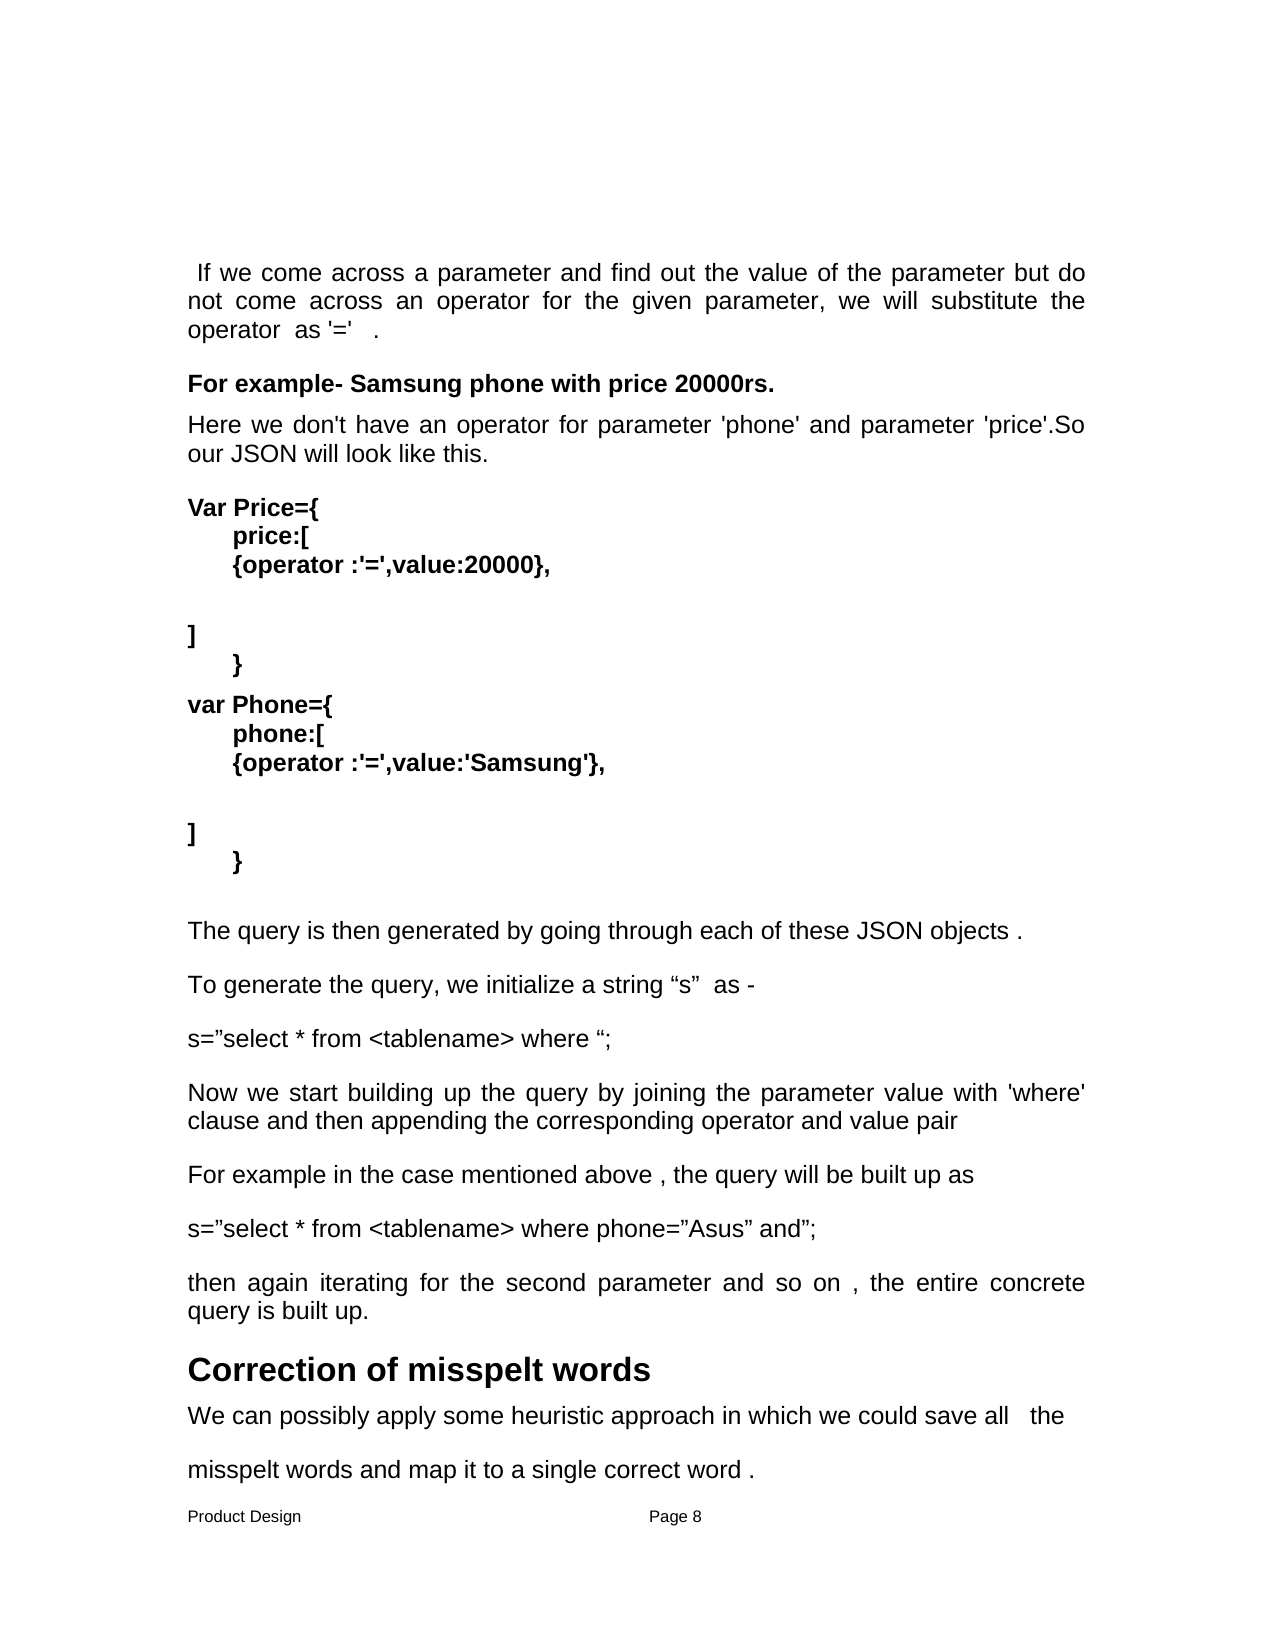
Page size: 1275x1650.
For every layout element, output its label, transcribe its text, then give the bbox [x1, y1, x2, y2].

subtitle ] } [187, 620, 1087, 677]
text If we come across a parameter and find out the value of the parameter but do not come across an operator for the given parameter, we will substitute the operator as '=' . [187, 257, 1087, 344]
text Here we don't have an operator for parameter 'phone' and parameter 'price'.So our JSON will look like this. [187, 410, 1087, 467]
text misspelt words and map it to a single correct word . [187, 1455, 1087, 1484]
subtitle For example- Samsung phone with price 20000rs. [187, 369, 1087, 397]
text s=”select * from <tablename> where phone=”Asus” and”; [187, 1214, 1087, 1242]
text To generate the query, we initialize a string “s” as - [187, 970, 1087, 999]
subtitle ] } [187, 817, 1087, 875]
text s=”select * from <tablename> where “; [187, 1024, 1087, 1052]
subtitle var Phone={ phone:[ {operator :'=',value:'Samsung'}, [187, 690, 1087, 805]
text The query is then generated by going through each of these JSON objects . [187, 887, 1087, 945]
text then again iterating for the second parameter and so on , the entire concrete query is built up. [187, 1267, 1087, 1325]
text Now we start building up the query by joining the parameter value with 'where' clause and then appending the corresponding operator and value pair [187, 1077, 1087, 1135]
text For example in the case mentioned above , the query will be built up as [187, 1160, 1087, 1189]
text We can possibly apply some heuristic approach in which we could save all the [187, 1401, 1087, 1430]
subtitle Correction of misspelt words [187, 1350, 1087, 1389]
subtitle Var Price={ price:[ {operator :'=',value:20000}, [187, 492, 1087, 607]
